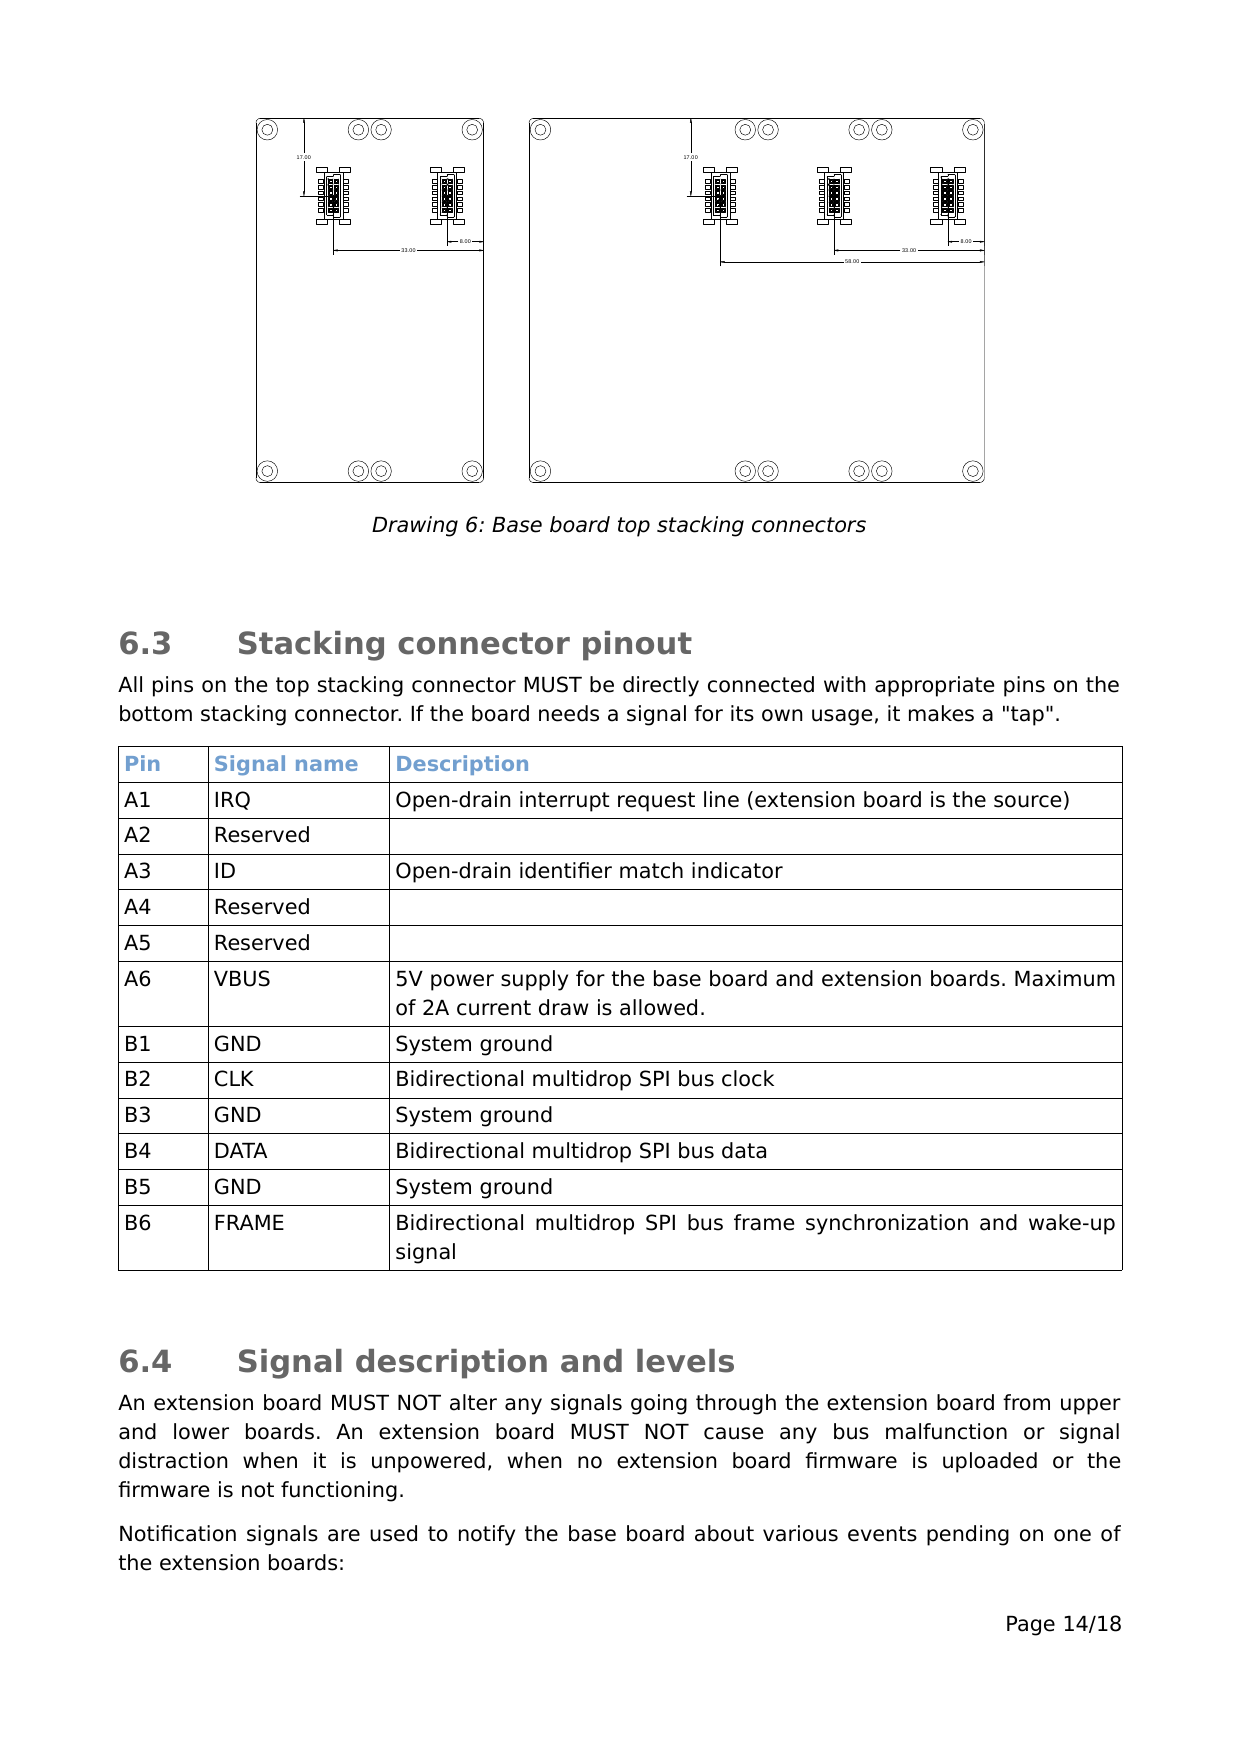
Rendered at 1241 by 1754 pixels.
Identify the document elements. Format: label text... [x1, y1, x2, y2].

table_header Pin [119, 747, 208, 782]
text Drawing 6: Base board top stacking connectors [118, 513, 1122, 537]
table_cell Open-drain identifier match indicator [390, 855, 1122, 889]
table_cell Bidirectional multidrop SPI bus clock [390, 1063, 1122, 1097]
table_cell A5 [119, 926, 208, 961]
table_cell B2 [119, 1063, 208, 1097]
table_cell System ground [390, 1099, 1122, 1133]
table_cell GND [209, 1170, 389, 1205]
table_cell GND [209, 1099, 389, 1133]
table_cell Reserved [209, 926, 389, 961]
table_cell [390, 819, 1122, 853]
table_cell 5V power supply for the base board and extension boards. Maximum of 2A current draw is allowed. [390, 962, 1122, 1026]
table_cell System ground [390, 1027, 1122, 1062]
table_cell [390, 890, 1122, 925]
text An extension board MUST NOT alter any signals going through the extension board from upper and lower boards. An extension board MUST NOT cause any bus malfunction or signal distraction when it is unpowered, when no extension board firmware is uploaded or the firmware is not functioning. [118, 1391, 1122, 1503]
table_cell B1 [119, 1027, 208, 1062]
table_header Description [390, 747, 1122, 782]
text Notification signals are used to notify the base board about various events pending on one of the extension boards: [118, 1522, 1122, 1575]
table_header Signal name [209, 747, 389, 782]
table_cell IRQ [209, 783, 389, 818]
table_cell A4 [119, 890, 208, 925]
table_cell ID [209, 855, 389, 889]
text All pins on the top stacking connector MUST be directly connected with appropriate pins on the bottom stacking connector. If the board needs a signal for its own usage, it makes a "tap". [118, 673, 1122, 727]
table_cell FRAME [209, 1206, 389, 1270]
table_cell CLK [209, 1063, 389, 1097]
subtitle Signal description and levels [118, 1344, 1122, 1379]
table_cell B3 [119, 1099, 208, 1133]
table_cell Reserved [209, 890, 389, 925]
table_cell A3 [119, 855, 208, 889]
table_cell [390, 926, 1122, 961]
table_cell B4 [119, 1134, 208, 1169]
table_cell Reserved [209, 819, 389, 853]
table_cell Bidirectional multidrop SPI bus frame synchronization and wake-up signal [390, 1206, 1122, 1270]
table_cell System ground [390, 1170, 1122, 1205]
table_cell A6 [119, 962, 208, 1026]
table_cell Open-drain interrupt request line (extension board is the source) [390, 783, 1122, 818]
subtitle Stacking connector pinout [118, 626, 1122, 661]
table_cell B6 [119, 1206, 208, 1270]
table_cell Bidirectional multidrop SPI bus data [390, 1134, 1122, 1169]
table_cell GND [209, 1027, 389, 1062]
table_cell DATA [209, 1134, 389, 1169]
table_cell B5 [119, 1170, 208, 1205]
table_cell VBUS [209, 962, 389, 1026]
table_cell A1 [119, 783, 208, 818]
table_cell A2 [119, 819, 208, 853]
